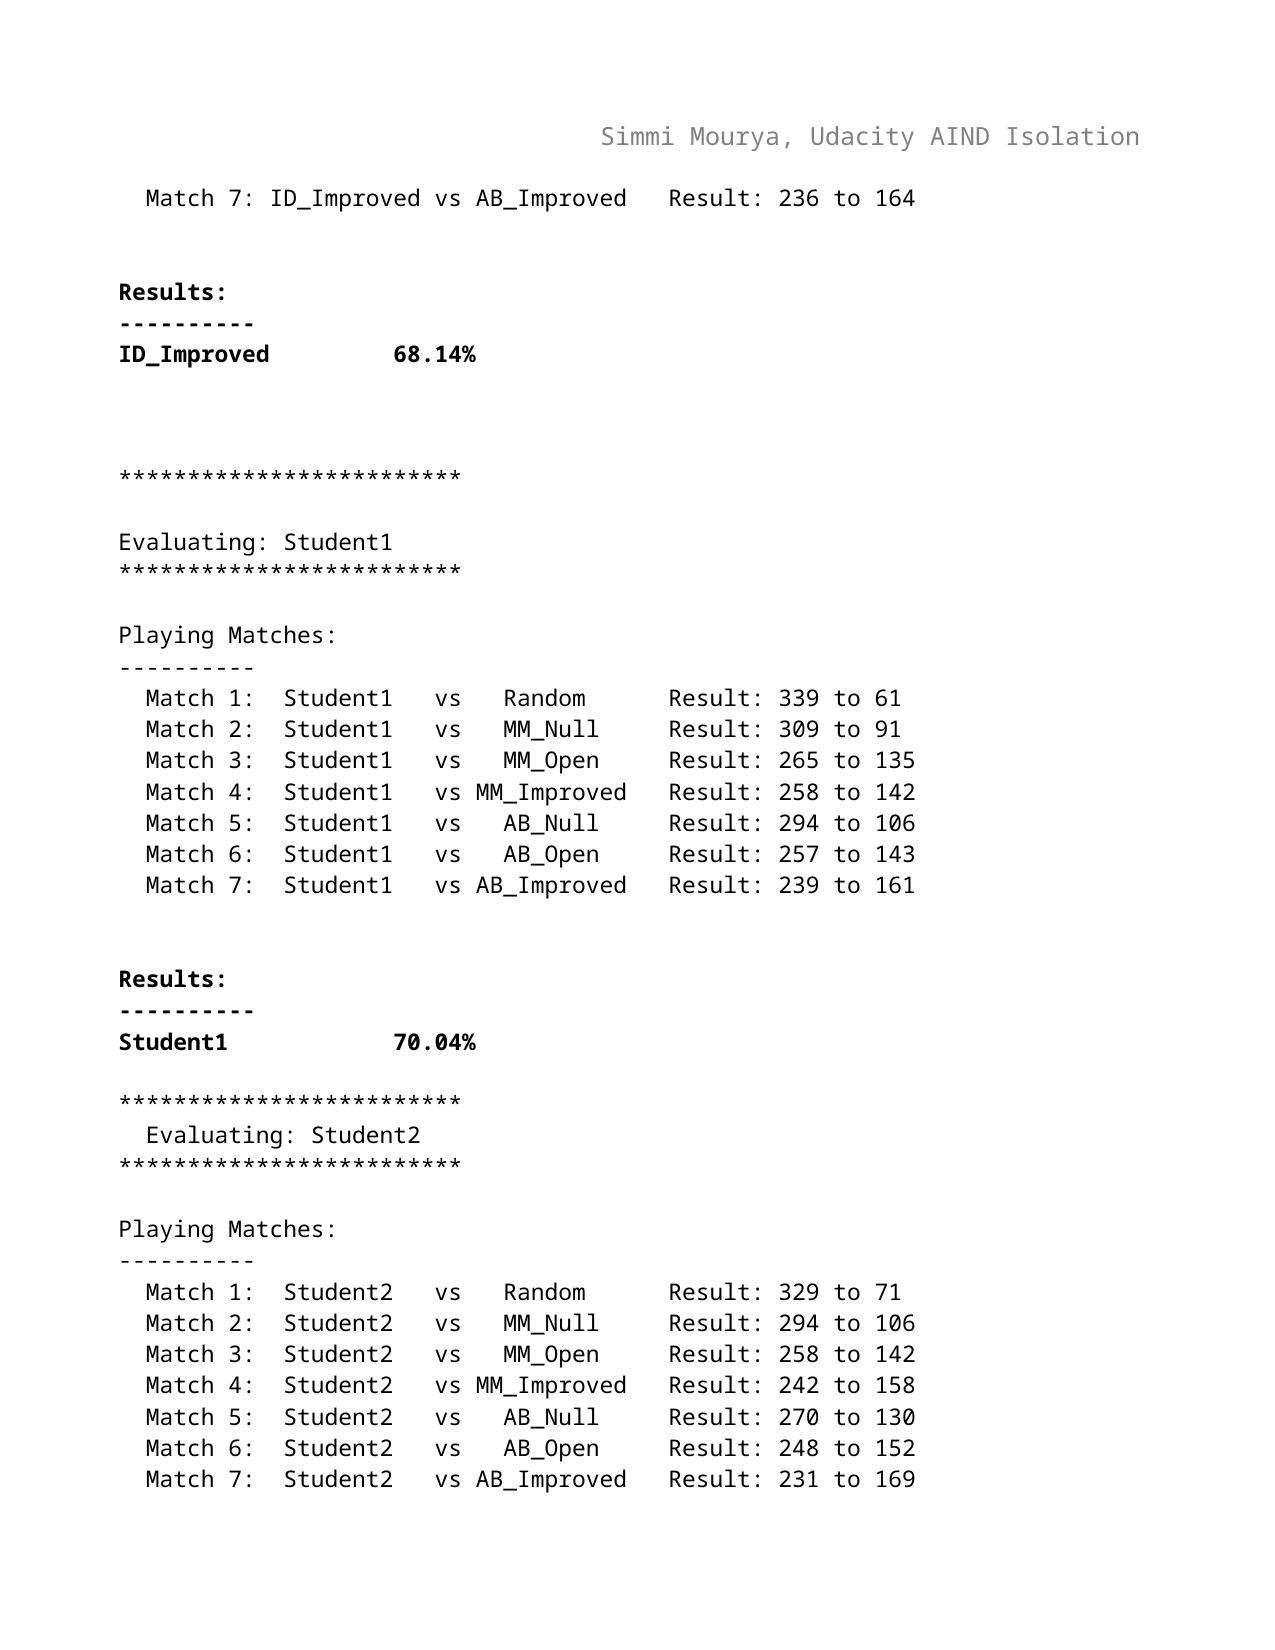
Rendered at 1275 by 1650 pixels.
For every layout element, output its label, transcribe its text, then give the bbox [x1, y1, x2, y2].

text Playing Matches: [118, 619, 1157, 650]
text Match 6: Student2 vs AB_Open Result: 248 to 152 [118, 1432, 1157, 1463]
text Match 3: Student1 vs MM_Open Result: 265 to 135 [118, 744, 1157, 775]
text Evaluating: Student1 [118, 525, 1157, 557]
text Student1 70.04% [118, 1025, 1157, 1057]
text ---------- [118, 1244, 1157, 1275]
text Match 6: Student1 vs AB_Open Result: 257 to 143 [118, 838, 1157, 869]
text Match 2: Student2 vs MM_Null Result: 294 to 106 [118, 1307, 1157, 1338]
text Match 7: Student2 vs AB_Improved Result: 231 to 169 [118, 1463, 1157, 1494]
text Match 4: Student2 vs MM_Improved Result: 242 to 158 [118, 1369, 1157, 1400]
text Match 7: ID_Improved vs AB_Improved Result: 236 to 164 [118, 182, 1157, 213]
text Results: [118, 275, 1157, 307]
text ---------- [118, 307, 1157, 338]
text ************************* [118, 463, 1157, 494]
text ---------- [118, 650, 1157, 682]
text Match 2: Student1 vs MM_Null Result: 309 to 91 [118, 713, 1157, 744]
text Match 5: Student2 vs AB_Null Result: 270 to 130 [118, 1400, 1157, 1432]
text Playing Matches: [118, 1213, 1157, 1244]
text Evaluating: Student2 [118, 1119, 1157, 1150]
text Match 5: Student1 vs AB_Null Result: 294 to 106 [118, 807, 1157, 838]
text Match 7: Student1 vs AB_Improved Result: 239 to 161 [118, 869, 1157, 900]
text Match 1: Student1 vs Random Result: 339 to 61 [118, 682, 1157, 713]
text ************************* [118, 1088, 1157, 1119]
text Match 3: Student2 vs MM_Open Result: 258 to 142 [118, 1338, 1157, 1369]
text Match 1: Student2 vs Random Result: 329 to 71 [118, 1275, 1157, 1307]
text Match 4: Student1 vs MM_Improved Result: 258 to 142 [118, 775, 1157, 807]
text ************************* [118, 557, 1157, 588]
text ---------- [118, 994, 1157, 1025]
text Results: [118, 963, 1157, 994]
text ID_Improved 68.14% [118, 338, 1157, 369]
text ************************* [118, 1150, 1157, 1182]
